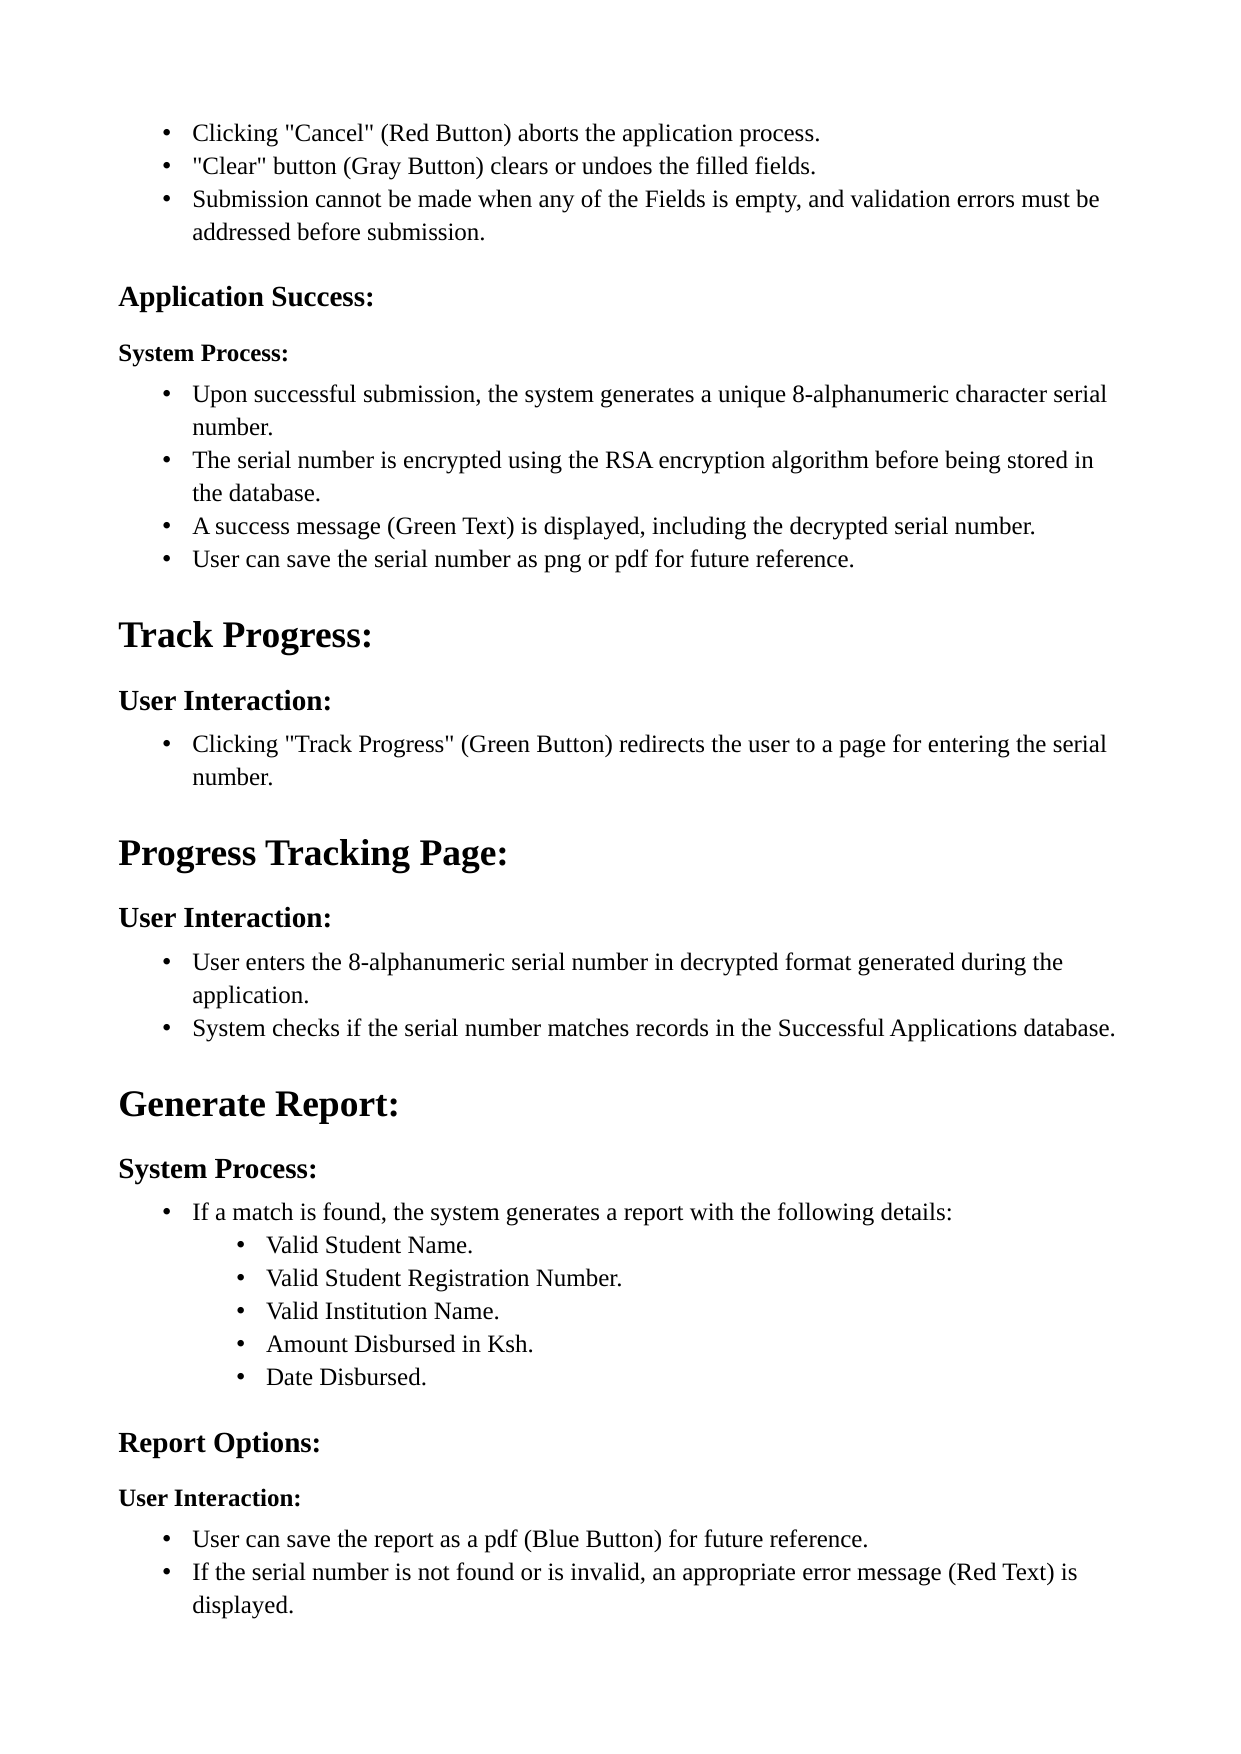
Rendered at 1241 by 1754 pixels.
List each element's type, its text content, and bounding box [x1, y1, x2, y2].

list Valid Institution Name. [236, 1296, 1122, 1325]
subtitle Generate Report: [118, 1081, 1122, 1124]
list Valid Student Registration Number. [236, 1263, 1122, 1292]
list User can save the report as a pdf (Blue Button) for future reference. [162, 1524, 1122, 1553]
list Upon successful submission, the system generates a unique 8-alphanumeric character serial number. [162, 379, 1122, 441]
subtitle Report Options: [118, 1425, 1122, 1458]
subtitle System Process: [118, 1151, 1122, 1185]
subtitle Track Progress: [118, 613, 1122, 656]
list System checks if the serial number matches records in the Successful Applications database. [162, 1013, 1122, 1041]
list If a match is found, the system generates a report with the following details: [162, 1197, 1122, 1226]
list A success message (Green Text) is displayed, including the decrypted serial number. [162, 511, 1122, 540]
list Clicking "Track Progress" (Green Button) redirects the user to a page for entering the serial number. [162, 729, 1122, 791]
list Clicking "Cancel" (Red Button) aborts the application process. [162, 118, 1122, 147]
subtitle System Process: [118, 338, 1122, 367]
list Valid Student Name. [236, 1230, 1122, 1259]
subtitle User Interaction: [118, 901, 1122, 934]
list User enters the 8-alphanumeric serial number in decrypted format generated during the application. [162, 947, 1122, 1008]
list Amount Disbursed in Ksh. [236, 1329, 1122, 1358]
list Submission cannot be made when any of the Fields is empty, and validation errors must be addressed before submission. [162, 184, 1122, 246]
list User can save the serial number as png or pdf for future reference. [162, 544, 1122, 573]
subtitle User Interaction: [118, 1483, 1122, 1512]
list "Clear" button (Gray Button) clears or undoes the filled fields. [162, 151, 1122, 180]
subtitle Application Success: [118, 279, 1122, 313]
list Date Disbursed. [236, 1362, 1122, 1391]
list If the serial number is not found or is invalid, an appropriate error message (Red Text) is displayed. [162, 1557, 1122, 1619]
list The serial number is encrypted using the RSA encryption algorithm before being stored in the database. [162, 445, 1122, 507]
subtitle User Interaction: [118, 683, 1122, 716]
subtitle Progress Tracking Page: [118, 830, 1122, 873]
